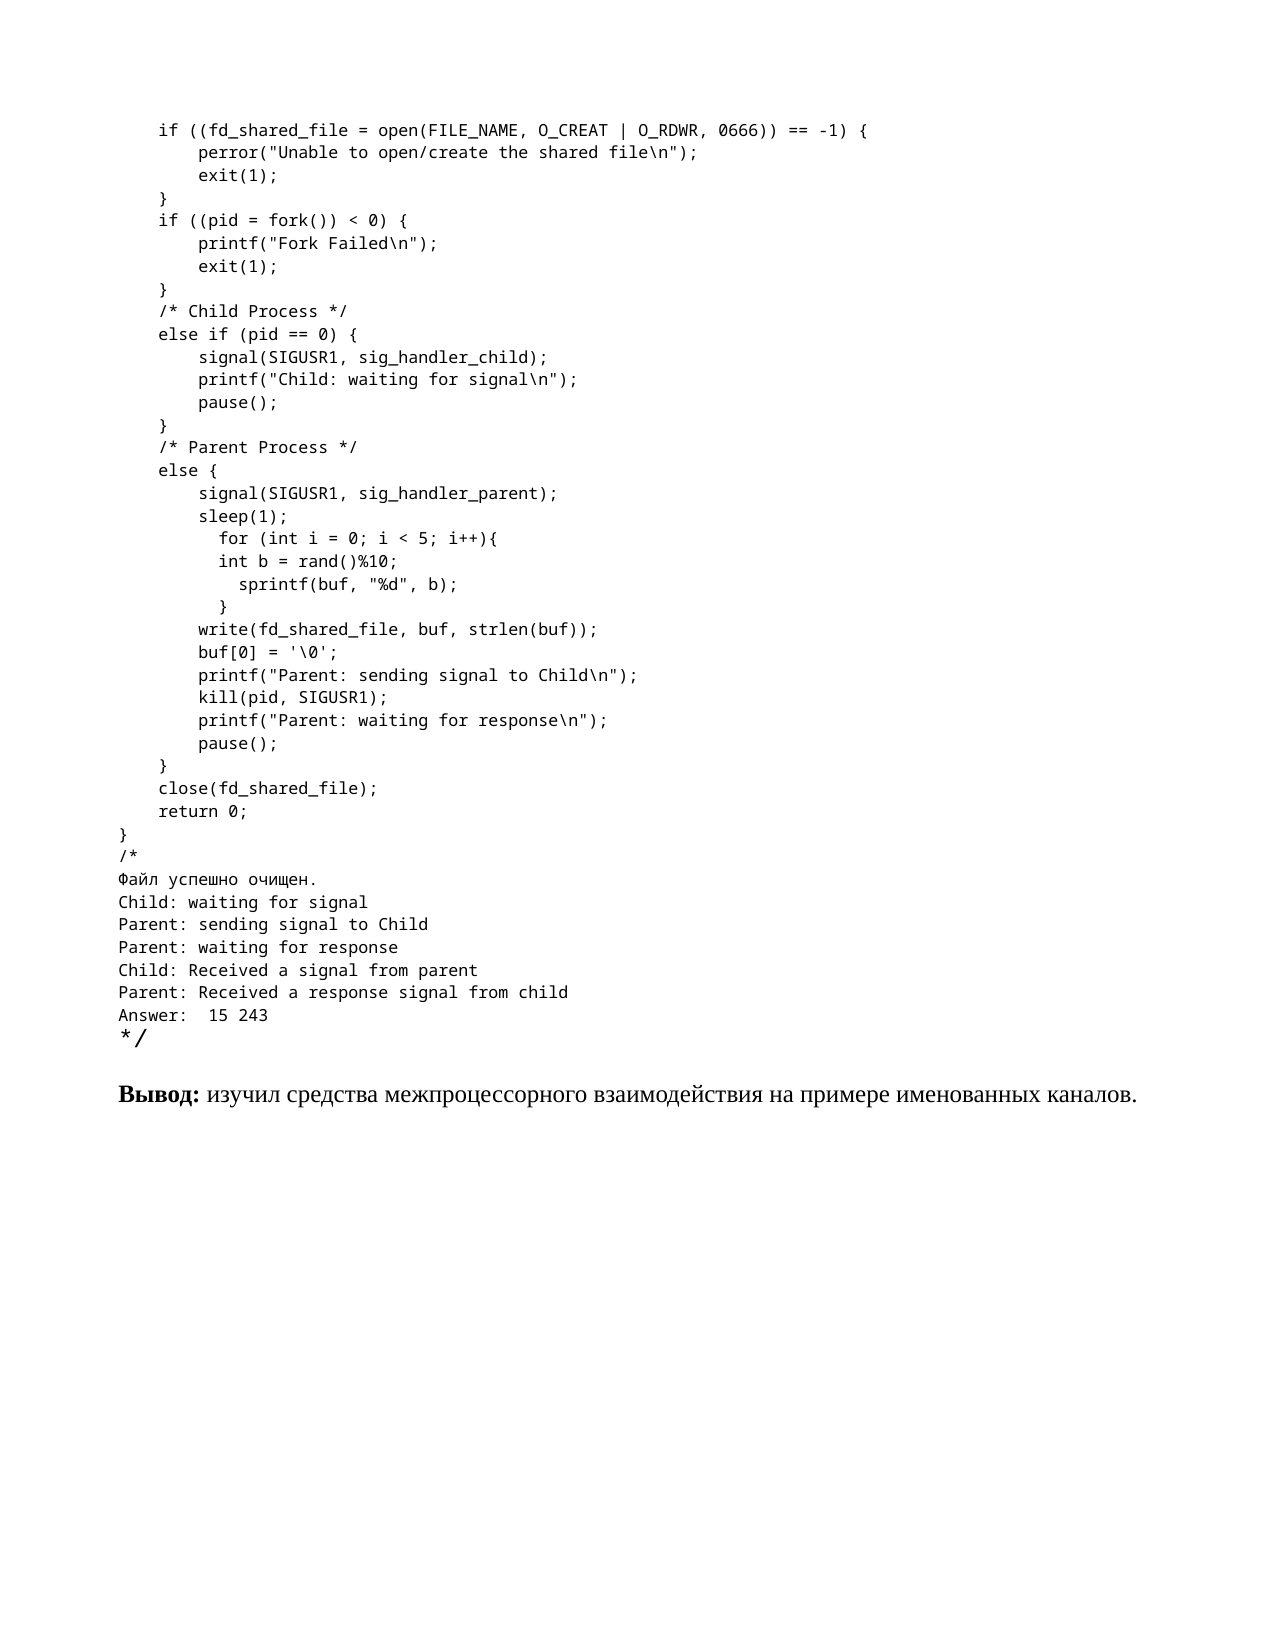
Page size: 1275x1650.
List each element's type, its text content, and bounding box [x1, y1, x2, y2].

text pause(); [118, 391, 1157, 413]
text write(fd_shared_file, buf, strlen(buf)); [118, 618, 1157, 640]
text */ [118, 1026, 1157, 1055]
text Child: waiting for signal [118, 890, 1157, 913]
text return 0; [118, 799, 1157, 822]
text printf("Child: waiting for signal\n"); [118, 368, 1157, 391]
text signal(SIGUSR1, sig_handler_child); [118, 345, 1157, 368]
text if ((fd_shared_file = open(FILE_NAME, O_CREAT | O_RDWR, 0666)) == -1) { [118, 118, 1157, 141]
text for (int i = 0; i < 5; i++){ [118, 527, 1157, 549]
text } [118, 277, 1157, 300]
text } [118, 754, 1157, 777]
text Parent: sending signal to Child [118, 913, 1157, 936]
text exit(1); [118, 163, 1157, 186]
text } [118, 186, 1157, 209]
text pause(); [118, 731, 1157, 754]
text kill(pid, SIGUSR1); [118, 686, 1157, 708]
text buf[0] = '\0'; [118, 640, 1157, 663]
text sleep(1); [118, 504, 1157, 527]
text signal(SIGUSR1, sig_handler_parent); [118, 481, 1157, 504]
text Файл успешно очищен. [118, 867, 1157, 890]
text if ((pid = fork()) < 0) { [118, 209, 1157, 232]
text /* [118, 845, 1157, 867]
text printf("Parent: sending signal to Child\n"); [118, 663, 1157, 686]
text perror("Unable to open/create the shared file\n"); [118, 141, 1157, 163]
text close(fd_shared_file); [118, 777, 1157, 799]
text } [118, 595, 1157, 618]
text } [118, 413, 1157, 436]
text /* Parent Process */ [118, 436, 1157, 459]
text printf("Fork Failed\n"); [118, 232, 1157, 254]
text Parent: waiting for response [118, 936, 1157, 958]
text printf("Parent: waiting for response\n"); [118, 708, 1157, 731]
text Answer: 15 243 [118, 1004, 1157, 1026]
text sprintf(buf, "%d", b); [118, 572, 1157, 595]
text Parent: Received a response signal from child [118, 981, 1157, 1004]
text /* Child Process */ [118, 300, 1157, 322]
text int b = rand()%10; [118, 549, 1157, 572]
text else if (pid == 0) { [118, 322, 1157, 345]
text else { [118, 459, 1157, 481]
text } [118, 822, 1157, 845]
text exit(1); [118, 254, 1157, 277]
text Child: Received a signal from parent [118, 958, 1157, 981]
text Вывод: изучил средства межпроцессорного взаимодействия на примере именованных каналов. [118, 1079, 1157, 1108]
